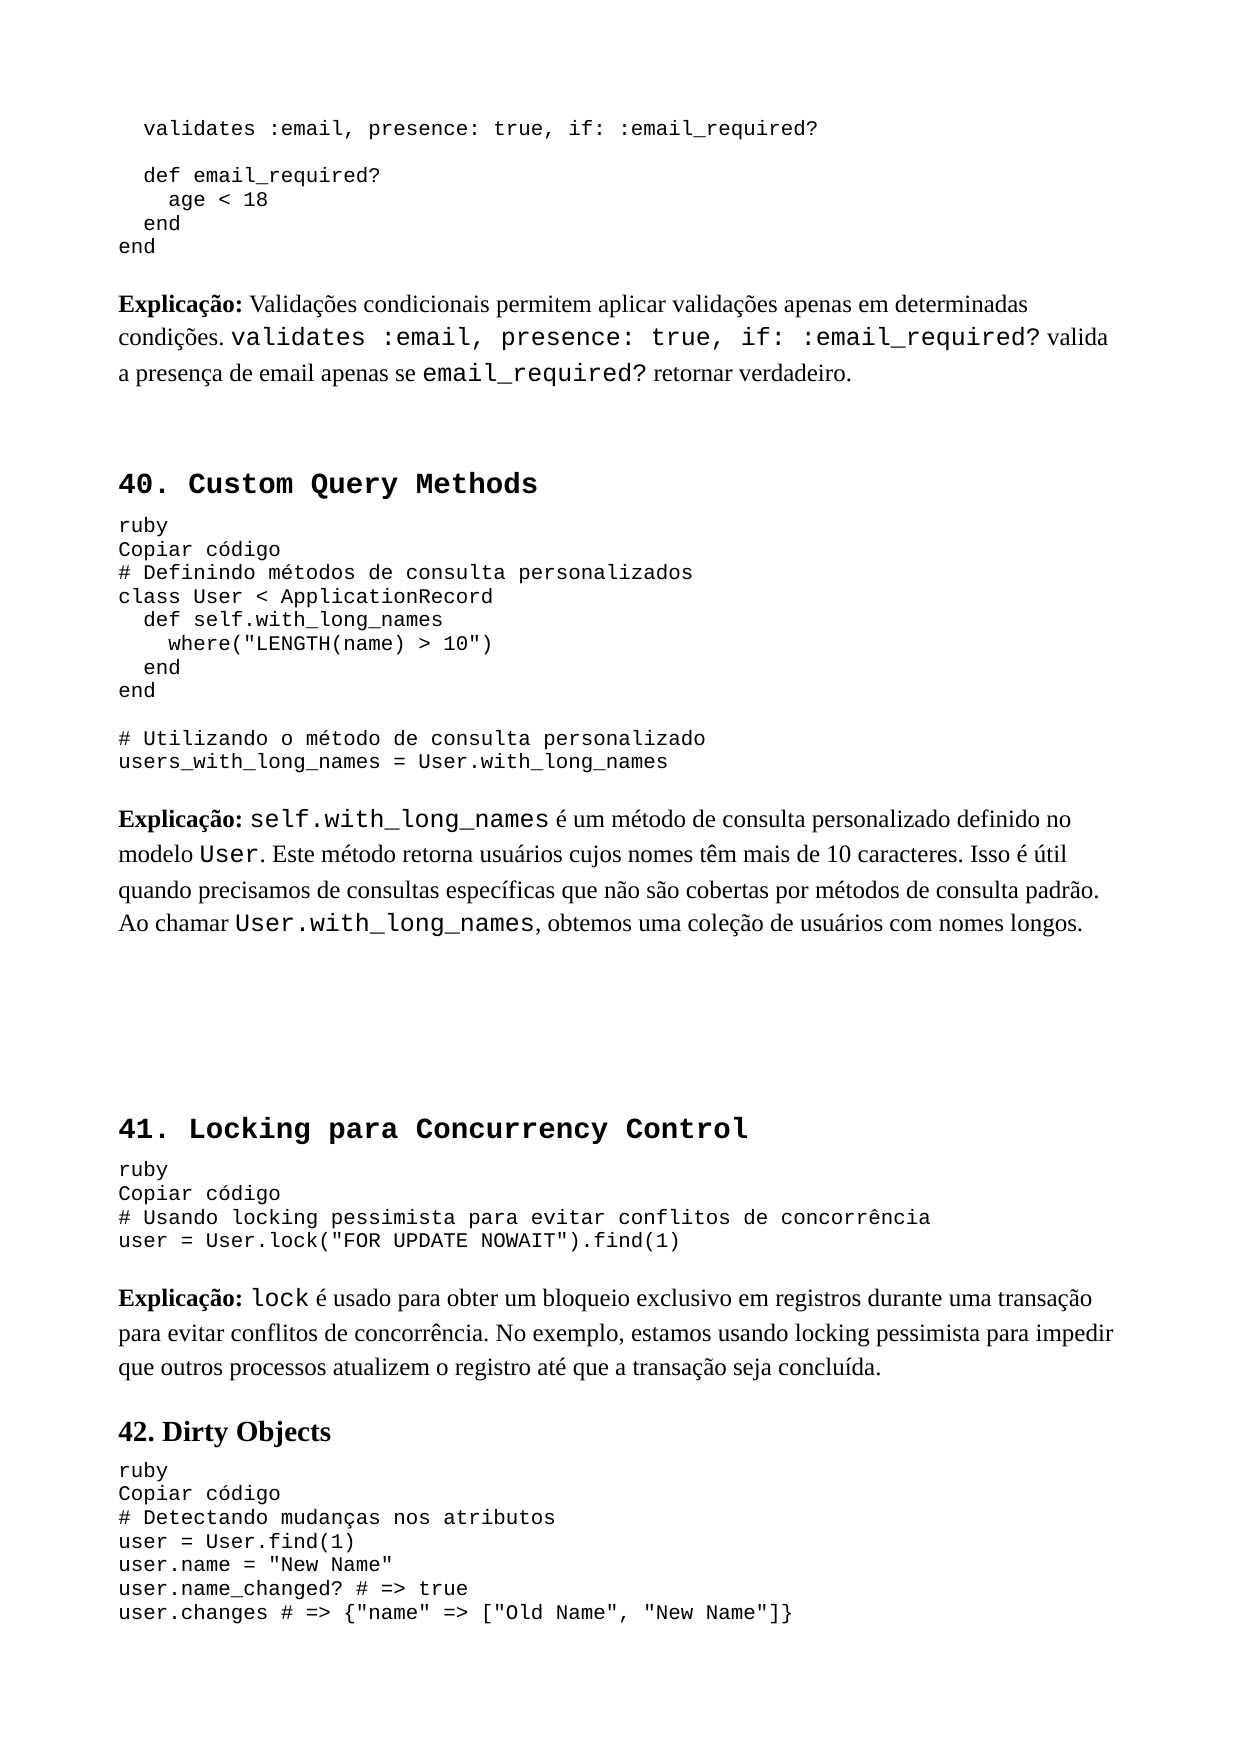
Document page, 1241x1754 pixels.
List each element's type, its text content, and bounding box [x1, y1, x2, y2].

text Explicação: Validações condicionais permitem aplicar validações apenas em determinadas condições. validates :email, presence: true, if: :email_required? valida a presença de email apenas se email_required? retornar verdadeiro. [118, 289, 1122, 388]
subtitle 41. Locking para Concurrency Control [118, 1114, 1122, 1147]
text end [118, 657, 1122, 680]
text user = User.find(1) [118, 1531, 1122, 1554]
text Explicação: lock é usado para obter um bloqueio exclusivo em registros durante uma transação para evitar conflitos de concorrência. No exemplo, estamos usando locking pessimista para impedir que outros processos atualizem o registro até que a transação seja concluída. [118, 1283, 1122, 1380]
text Copiar código [118, 538, 1122, 562]
text user.name = "New Name" [118, 1554, 1122, 1578]
text # Usando locking pessimista para evitar conflitos de concorrência [118, 1207, 1122, 1230]
text # Definindo métodos de consulta personalizados [118, 562, 1122, 586]
text def email_required? [118, 165, 1122, 189]
text ruby [118, 1460, 1122, 1483]
text # Detectando mudanças nos atributos [118, 1507, 1122, 1531]
text age < 18 [118, 189, 1122, 213]
text Explicação: self.with_long_names é um método de consulta personalizado definido no modelo User. Este método retorna usuários cujos nomes têm mais de 10 caracteres. Isso é útil quando precisamos de consultas específicas que não são cobertas por métodos de consulta padrão. Ao chamar User.with_long_names, obtemos uma coleção de usuários com nomes longos. [118, 804, 1122, 938]
subtitle 42. Dirty Objects [118, 1414, 1122, 1447]
text Copiar código [118, 1183, 1122, 1207]
text # Utilizando o método de consulta personalizado [118, 728, 1122, 751]
text ruby [118, 515, 1122, 538]
text user.name_changed? # => true [118, 1578, 1122, 1602]
text end [118, 213, 1122, 236]
text class User < ApplicationRecord [118, 586, 1122, 609]
text Copiar código [118, 1483, 1122, 1507]
text user.changes # => {"name" => ["Old Name", "New Name"]} [118, 1602, 1122, 1625]
text validates :email, presence: true, if: :email_required? [118, 118, 1122, 142]
text end [118, 680, 1122, 704]
text ruby [118, 1159, 1122, 1183]
subtitle 40. Custom Query Methods [118, 469, 1122, 502]
text def self.with_long_names [118, 609, 1122, 633]
text where("LENGTH(name) > 10") [118, 633, 1122, 657]
text user = User.lock("FOR UPDATE NOWAIT").find(1) [118, 1230, 1122, 1254]
text end [118, 236, 1122, 260]
text users_with_long_names = User.with_long_names [118, 751, 1122, 775]
